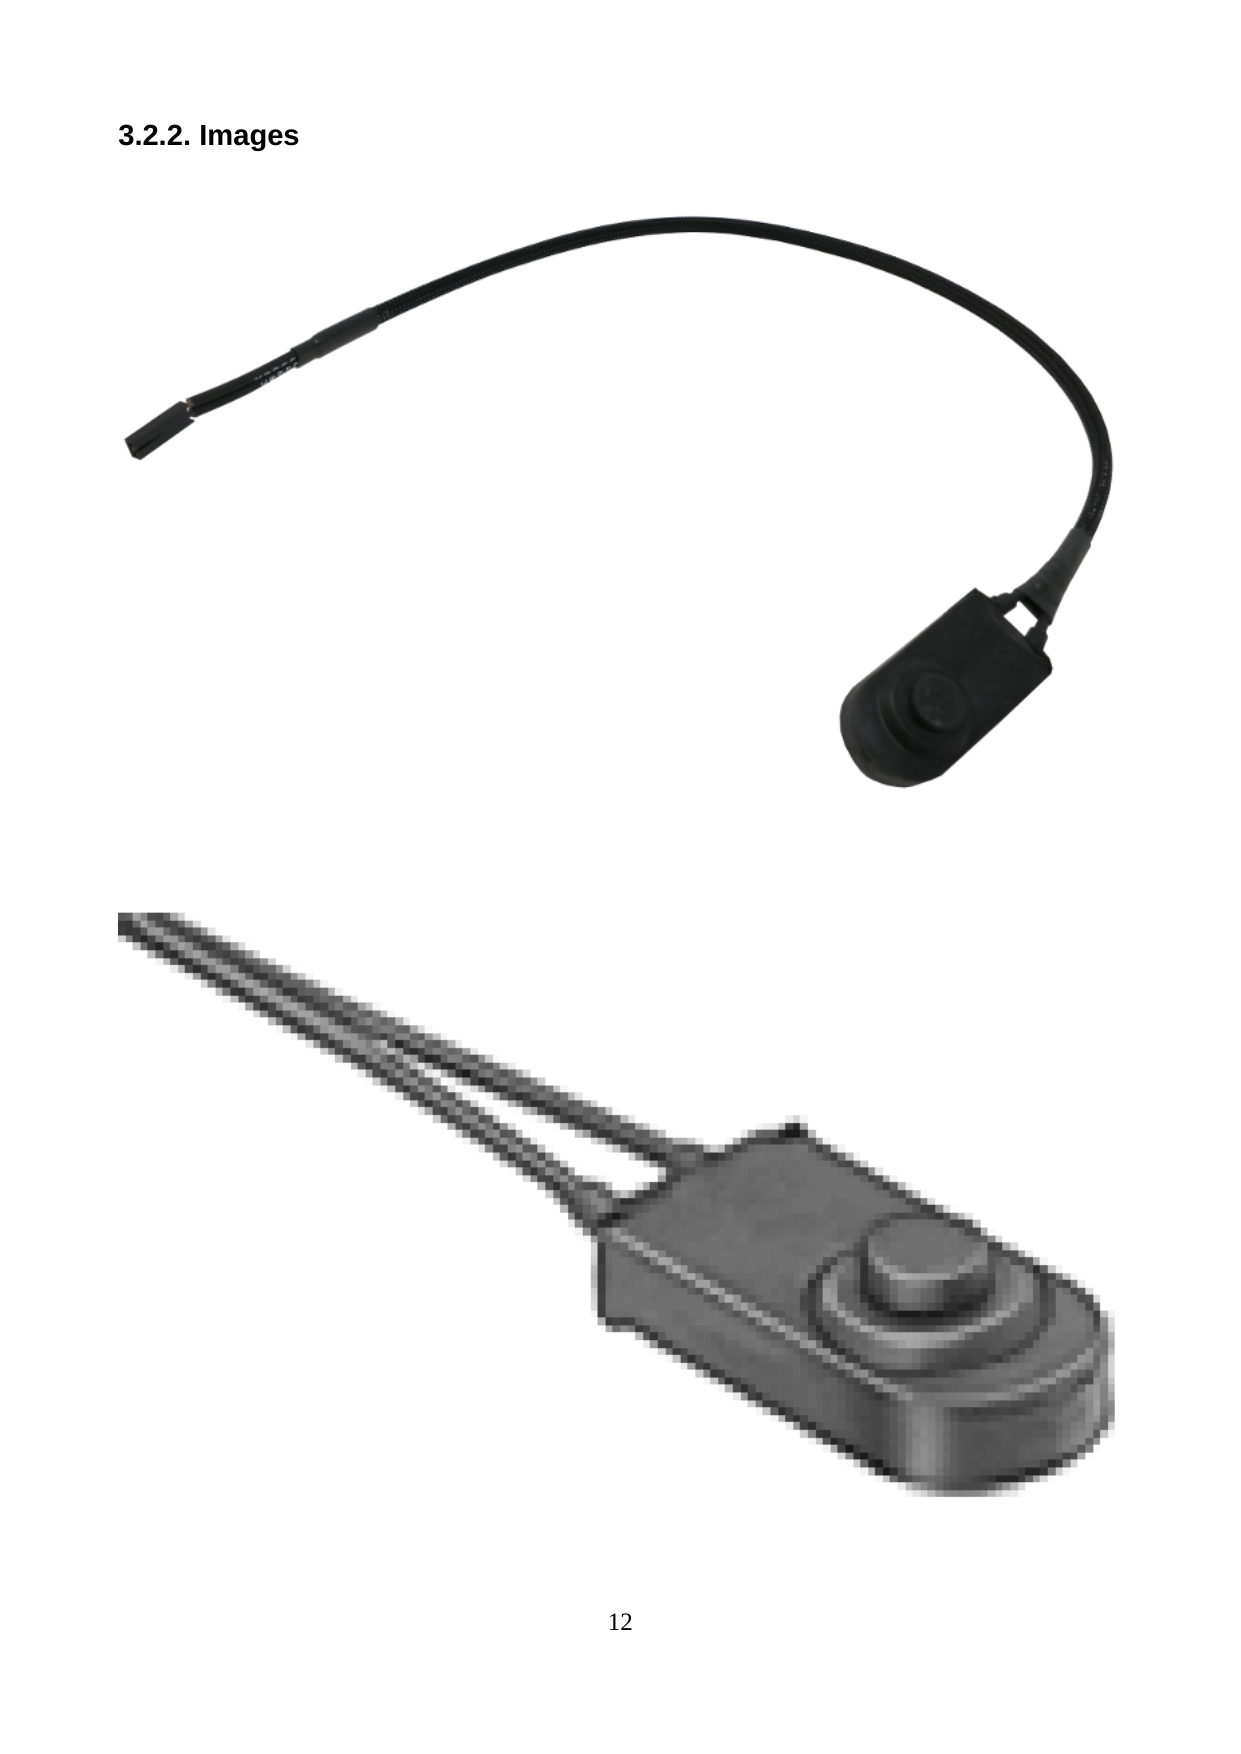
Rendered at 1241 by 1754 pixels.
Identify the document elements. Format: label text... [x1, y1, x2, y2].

subtitle Images [118, 118, 1122, 152]
